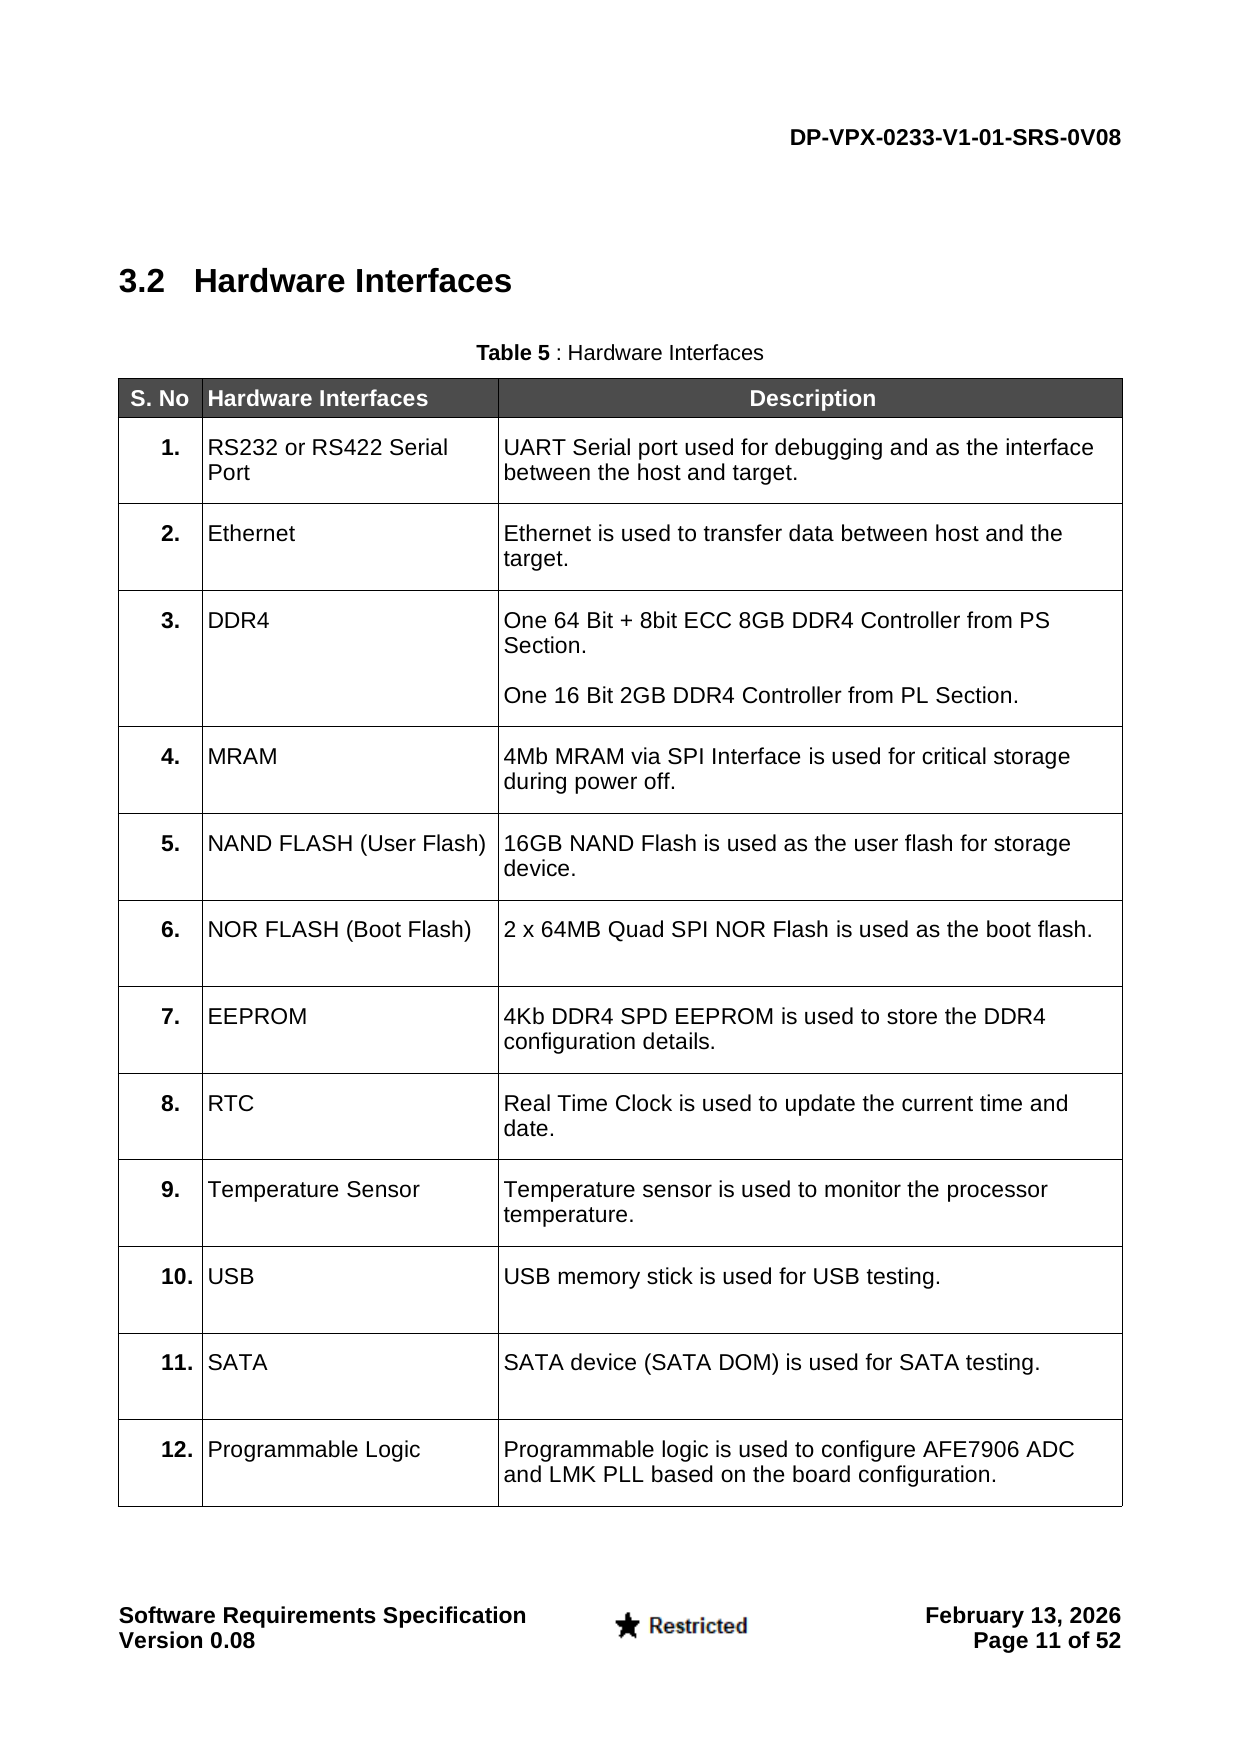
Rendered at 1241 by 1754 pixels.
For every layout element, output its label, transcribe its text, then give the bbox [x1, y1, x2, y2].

table_cell 16GB NAND Flash is used as the user flash for storage device. [499, 814, 1122, 899]
table_cell Programmable logic is used to configure AFE7906 ADC and LMK PLL based on the board configuration. [499, 1420, 1122, 1506]
table_cell [119, 1160, 202, 1246]
table_header Description [499, 379, 1122, 417]
table_cell 4Mb MRAM via SPI Interface is used for critical storage during power off. [499, 727, 1122, 813]
table_header Hardware Interfaces [203, 379, 498, 417]
table_cell DDR4 [203, 591, 498, 726]
table_cell SATA [203, 1334, 498, 1419]
table_cell 4Kb DDR4 SPD EEPROM is used to store the DDR4 configuration details. [499, 987, 1122, 1073]
table_cell Ethernet is used to transfer data between host and the target. [499, 504, 1122, 590]
table_cell USB [203, 1247, 498, 1332]
table_cell [119, 987, 202, 1073]
table_cell [119, 1074, 202, 1159]
table_cell [119, 504, 202, 590]
table_cell NAND FLASH (User Flash) [203, 814, 498, 899]
table_cell Programmable Logic [203, 1420, 498, 1506]
subtitle Hardware Interfaces [118, 260, 1122, 299]
table_cell [119, 1420, 202, 1506]
table_cell EEPROM [203, 987, 498, 1073]
table_cell MRAM [203, 727, 498, 813]
table_cell RS232 or RS422 Serial Port [203, 418, 498, 503]
table_cell Ethernet [203, 504, 498, 590]
table_cell Real Time Clock is used to update the current time and date. [499, 1074, 1122, 1159]
table_cell [119, 727, 202, 813]
table_cell USB memory stick is used for USB testing. [499, 1247, 1122, 1332]
table_cell [119, 1247, 202, 1332]
table_cell NOR FLASH (Boot Flash) [203, 901, 498, 986]
table_cell SATA device (SATA DOM) is used for SATA testing. [499, 1334, 1122, 1419]
table_cell UART Serial port used for debugging and as the interface between the host and target. [499, 418, 1122, 503]
table_cell RTC [203, 1074, 498, 1159]
table_cell [119, 1334, 202, 1419]
table_cell One 64 Bit + 8bit ECC 8GB DDR4 Controller from PS Section. One 16 Bit 2GB DDR4 Controller from PL Section. [499, 591, 1122, 726]
table_cell Temperature sensor is used to monitor the processor temperature. [499, 1160, 1122, 1246]
table_header S. No [119, 379, 202, 417]
table_cell [119, 901, 202, 986]
table_cell Temperature Sensor [203, 1160, 498, 1246]
table_cell [119, 591, 202, 726]
table_cell [119, 814, 202, 899]
picture [605, 1603, 761, 1648]
table_cell [119, 418, 202, 503]
text Table 5 : Hardware Interfaces [118, 341, 1122, 366]
table_cell 2 x 64MB Quad SPI NOR Flash is used as the boot flash. [499, 901, 1122, 986]
